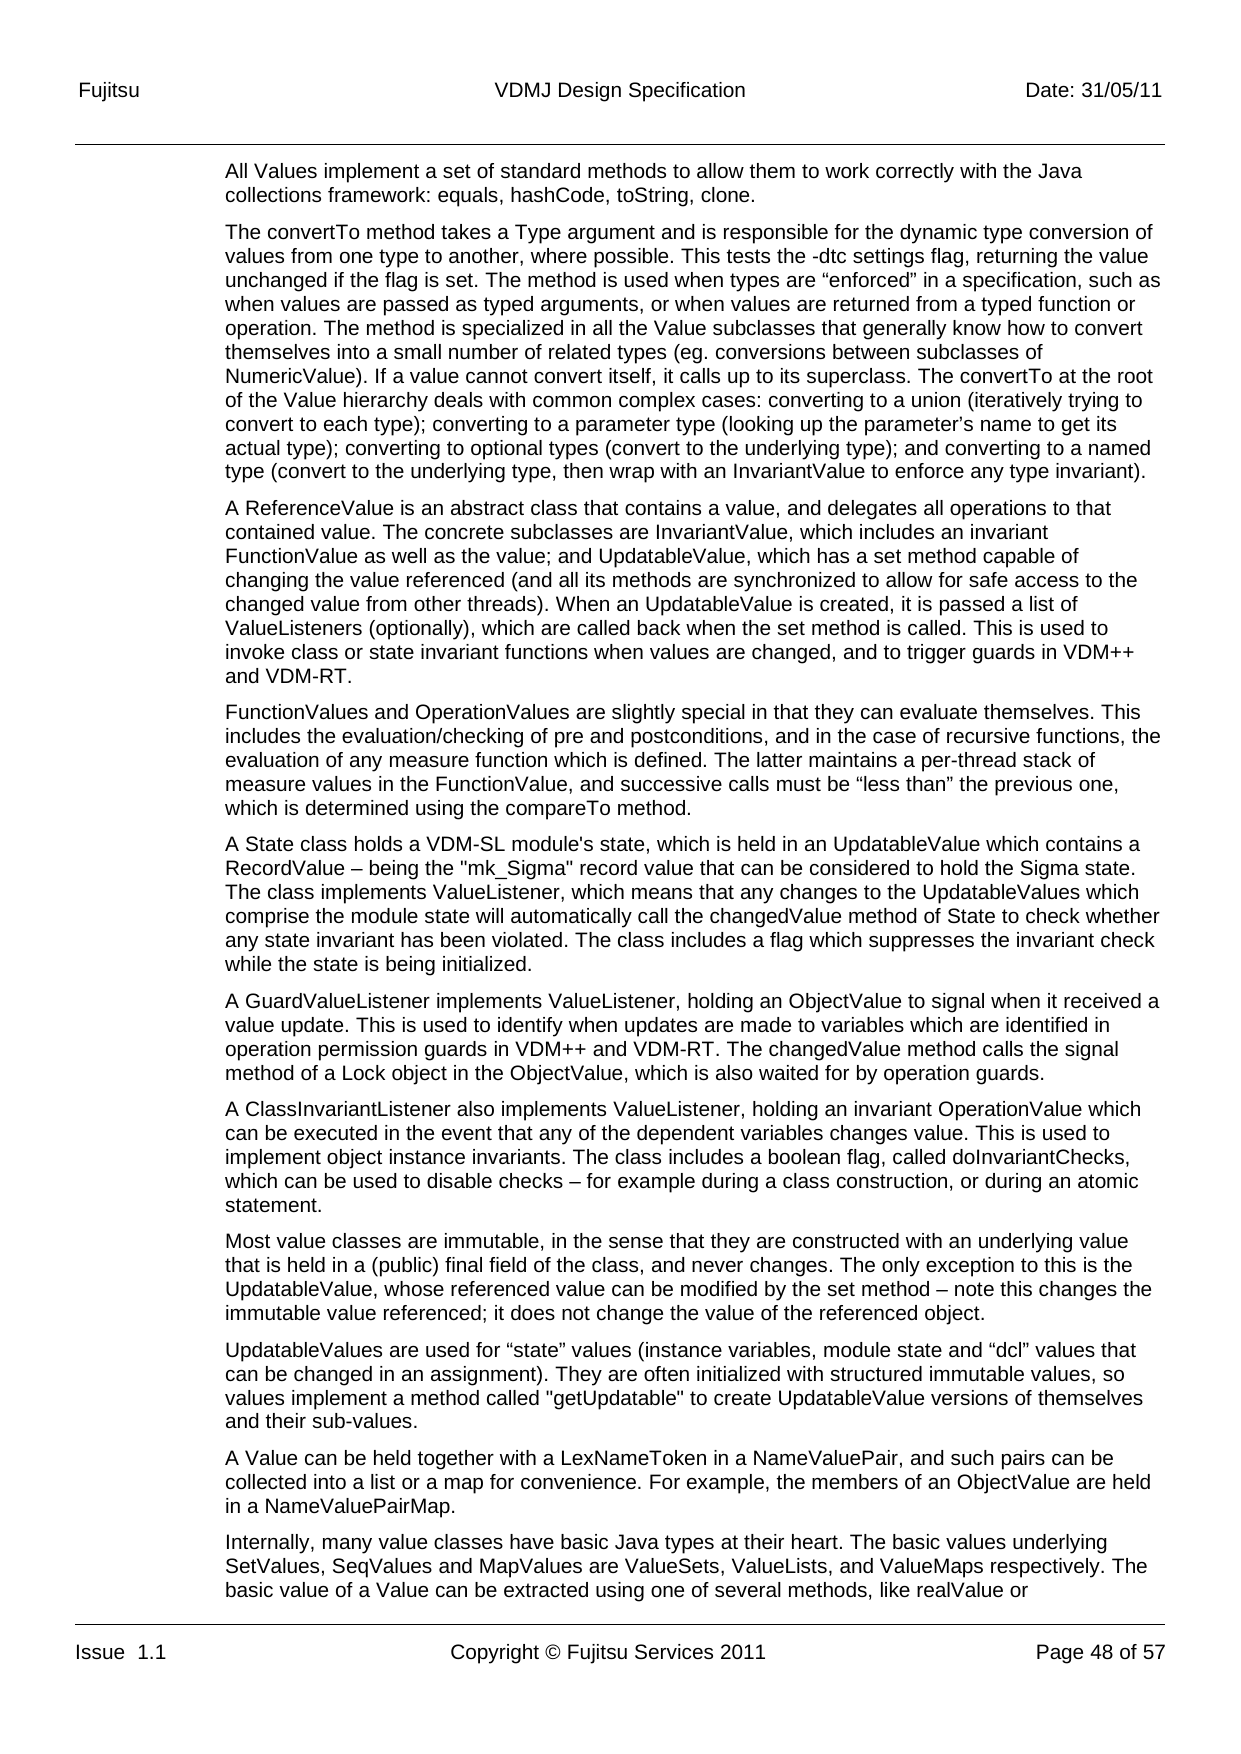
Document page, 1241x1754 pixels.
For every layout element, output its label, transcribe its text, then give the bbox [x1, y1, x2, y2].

text A Value can be held together with a LexNameToken in a NameValuePair, and such pairs can be collected into a list or a map for convenience. For example, the members of an ObjectValue are held in a NameValuePairMap. [225, 1446, 1165, 1518]
text Internally, many value classes have basic Java types at their heart. The basic values underlying SetValues, SeqValues and MapValues are ValueSets, ValueLists, and ValueMaps respectively. The basic value of a Value can be extracted using one of several methods, like realValue or [225, 1531, 1165, 1602]
text The convertTo method takes a Type argument and is responsible for the dynamic type conversion of values from one type to another, where possible. This tests the -dtc settings flag, returning the value unchanged if the flag is set. The method is used when types are “enforced” in a specification, such as when values are passed as typed arguments, or when values are returned from a typed function or operation. The method is specialized in all the Value subclasses that generally know how to convert themselves into a small number of related types (eg. conversions between subclasses of NumericValue). If a value cannot convert itself, it calls up to its superclass. The convertTo at the root of the Value hierarchy deals with common complex cases: converting to a union (iteratively trying to convert to each type); converting to a parameter type (looking up the parameter’s name to get its actual type); converting to optional types (convert to the underlying type); and converting to a named type (convert to the underlying type, then wrap with an InvariantValue to enforce any type invariant). [225, 220, 1165, 484]
text A GuardValueListener implements ValueListener, holding an ObjectValue to signal when it received a value update. This is used to identify when updates are made to variables which are identified in operation permission guards in VDM++ and VDM-RT. The changedValue method calls the signal method of a Lock object in the ObjectValue, which is also waited for by operation guards. [225, 989, 1165, 1085]
text UpdatableValues are used for “state” values (instance variables, module state and “dcl” values that can be changed in an assignment). They are often initialized with structured immutable values, so values implement a method called "getUpdatable" to create UpdatableValue versions of themselves and their sub-values. [225, 1338, 1165, 1434]
text A ClassInvariantListener also implements ValueListener, holding an invariant OperationValue which can be executed in the event that any of the dependent variables changes value. This is used to implement object instance invariants. The class includes a boolean flag, called doInvariantChecks, which can be used to disable checks – for example during a class construction, or during an atomic statement. [225, 1097, 1165, 1217]
text A ReferenceValue is an abstract class that contains a value, and delegates all operations to that contained value. The concrete subclasses are InvariantValue, which includes an invariant FunctionValue as well as the value; and UpdatableValue, which has a set method capable of changing the value referenced (and all its methods are synchronized to allow for safe access to the changed value from other threads). When an UpdatableValue is created, it is passed a list of ValueListeners (optionally), which are called back when the set method is called. This is used to invoke class or state invariant functions when values are changed, and to trigger guards in VDM++ and VDM-RT. [225, 496, 1165, 688]
text FunctionValues and OperationValues are slightly special in that they can evaluate themselves. This includes the evaluation/checking of pre and postconditions, and in the case of recursive functions, the evaluation of any measure function which is defined. The latter maintains a per-thread stack of measure values in the FunctionValue, and successive calls must be “less than” the previous one, which is determined using the compareTo method. [225, 700, 1165, 820]
text Most value classes are immutable, in the sense that they are constructed with an underlying value that is held in a (public) final field of the class, and never changes. The only exception to this is the UpdatableValue, whose referenced value can be modified by the set method – note this changes the immutable value referenced; it does not change the value of the referenced object. [225, 1229, 1165, 1325]
text A State class holds a VDM-SL module's state, which is held in an UpdatableValue which contains a RecordValue – being the "mk_Sigma" record value that can be considered to hold the Sigma state. The class implements ValueListener, which means that any changes to the UpdatableValues which comprise the module state will automatically call the changedValue method of State to check whether any state invariant has been violated. The class includes a flag which suppresses the invariant check while the state is being initialized. [225, 833, 1165, 976]
text All Values implement a set of standard methods to allow them to work correctly with the Java collections framework: equals, hashCode, toString, clone. [225, 160, 1165, 208]
